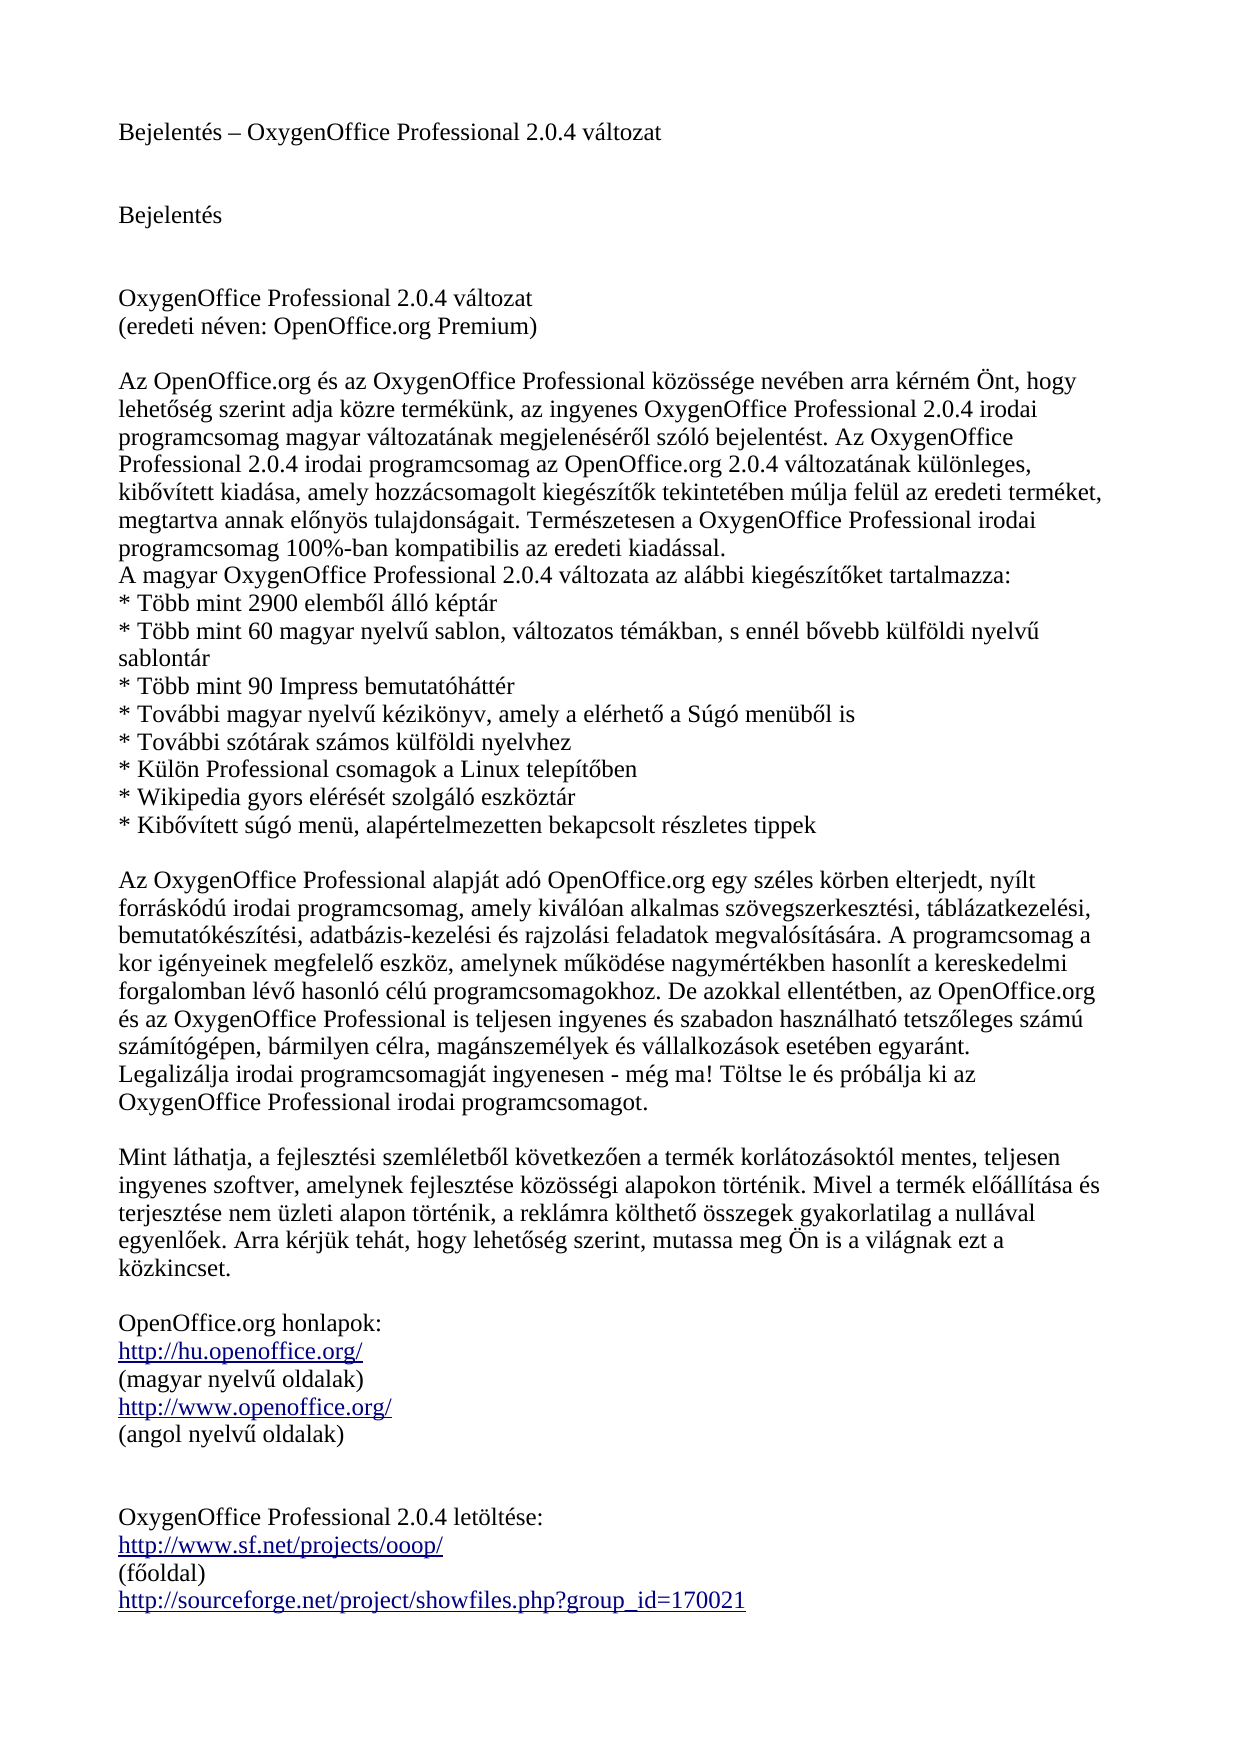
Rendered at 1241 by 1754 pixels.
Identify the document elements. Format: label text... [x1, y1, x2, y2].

text (magyar nyelvű oldalak) [118, 1365, 1122, 1393]
text * További magyar nyelvű kézikönyv, amely a elérhető a Súgó menüből is [118, 700, 1122, 728]
text Mint láthatja, a fejlesztési szemléletből következően a termék korlátozásoktól mentes, teljesen ingyenes szoftver, amelynek fejlesztése közösségi alapokon történik. Mivel a termék előállítása és terjesztése nem üzleti alapon történik, a reklámra költhető összegek gyakorlatilag a nullával egyenlőek. Arra kérjük tehát, hogy lehetőség szerint, mutassa meg Ön is a világnak ezt a közkincset. OpenOffice.org honlapok: http://hu.openoffice.org/ [118, 1143, 1122, 1365]
text http://sourceforge.net/project/showfiles.php?group_id=170021 [118, 1587, 1122, 1614]
text (főoldal) [118, 1559, 1122, 1587]
text Bejelentés – OxygenOffice Professional 2.0.4 változat [118, 118, 1122, 146]
text http://www.openoffice.org/ [118, 1393, 1122, 1420]
text * Wikipedia gyors elérését szolgáló eszköztár [118, 783, 1122, 811]
text * További szótárak számos külföldi nyelvhez [118, 728, 1122, 755]
text * Több mint 60 magyar nyelvű sablon, változatos témákban, s ennél bővebb külföldi nyelvű sablontár [118, 617, 1122, 672]
text Legalizálja irodai programcsomagját ingyenesen - még ma! Töltse le és próbálja ki az OxygenOffice Professional irodai programcsomagot. [118, 1060, 1122, 1116]
text * Kibővített súgó menü, alapértelmezetten bekapcsolt részletes tippek [118, 811, 1122, 838]
text (eredeti néven: OpenOffice.org Premium) Az OpenOffice.org és az OxygenOffice Professional közössége nevében arra kérném Önt, hogy lehetőség szerint adja közre termékünk, az ingyenes OxygenOffice Professional 2.0.4 irodai programcsomag magyar változatának megjelenéséről szóló bejelentést. Az OxygenOffice Professional 2.0.4 irodai programcsomag az OpenOffice.org 2.0.4 változatának különleges, kibővített kiadása, amely hozzácsomagolt kiegészítők tekintetében múlja felül az eredeti terméket, megtartva annak előnyös tulajdonságait. Természetesen a OxygenOffice Professional irodai programcsomag 100%-ban kompatibilis az eredeti kiadással. A magyar OxygenOffice Professional 2.0.4 változata az alábbi kiegészítőket tartalmazza: * Több mint 2900 elemből álló képtár [118, 312, 1122, 617]
text Bejelentés OxygenOffice Professional 2.0.4 változat [118, 173, 1122, 312]
text (angol nyelvű oldalak) OxygenOffice Professional 2.0.4 letöltése: http://www.sf.net/projects/ooop/ [118, 1420, 1122, 1559]
text Az OxygenOffice Professional alapját adó OpenOffice.org egy széles körben elterjedt, nyílt forráskódú irodai programcsomag, amely kiválóan alkalmas szövegszerkesztési, táblázatkezelési, bemutatókészítési, adatbázis-kezelési és rajzolási feladatok megvalósítására. A programcsomag a kor igényeinek megfelelő eszköz, amelynek működése nagymértékben hasonlít a kereskedelmi forgalomban lévő hasonló célú programcsomagokhoz. De azokkal ellentétben, az OpenOffice.org és az OxygenOffice Professional is teljesen ingyenes és szabadon használható tetszőleges számú számítógépen, bármilyen célra, magánszemélyek és vállalkozások esetében egyaránt. [118, 866, 1122, 1060]
text * Külön Professional csomagok a Linux telepítőben [118, 755, 1122, 783]
text * Több mint 90 Impress bemutatóháttér [118, 672, 1122, 700]
